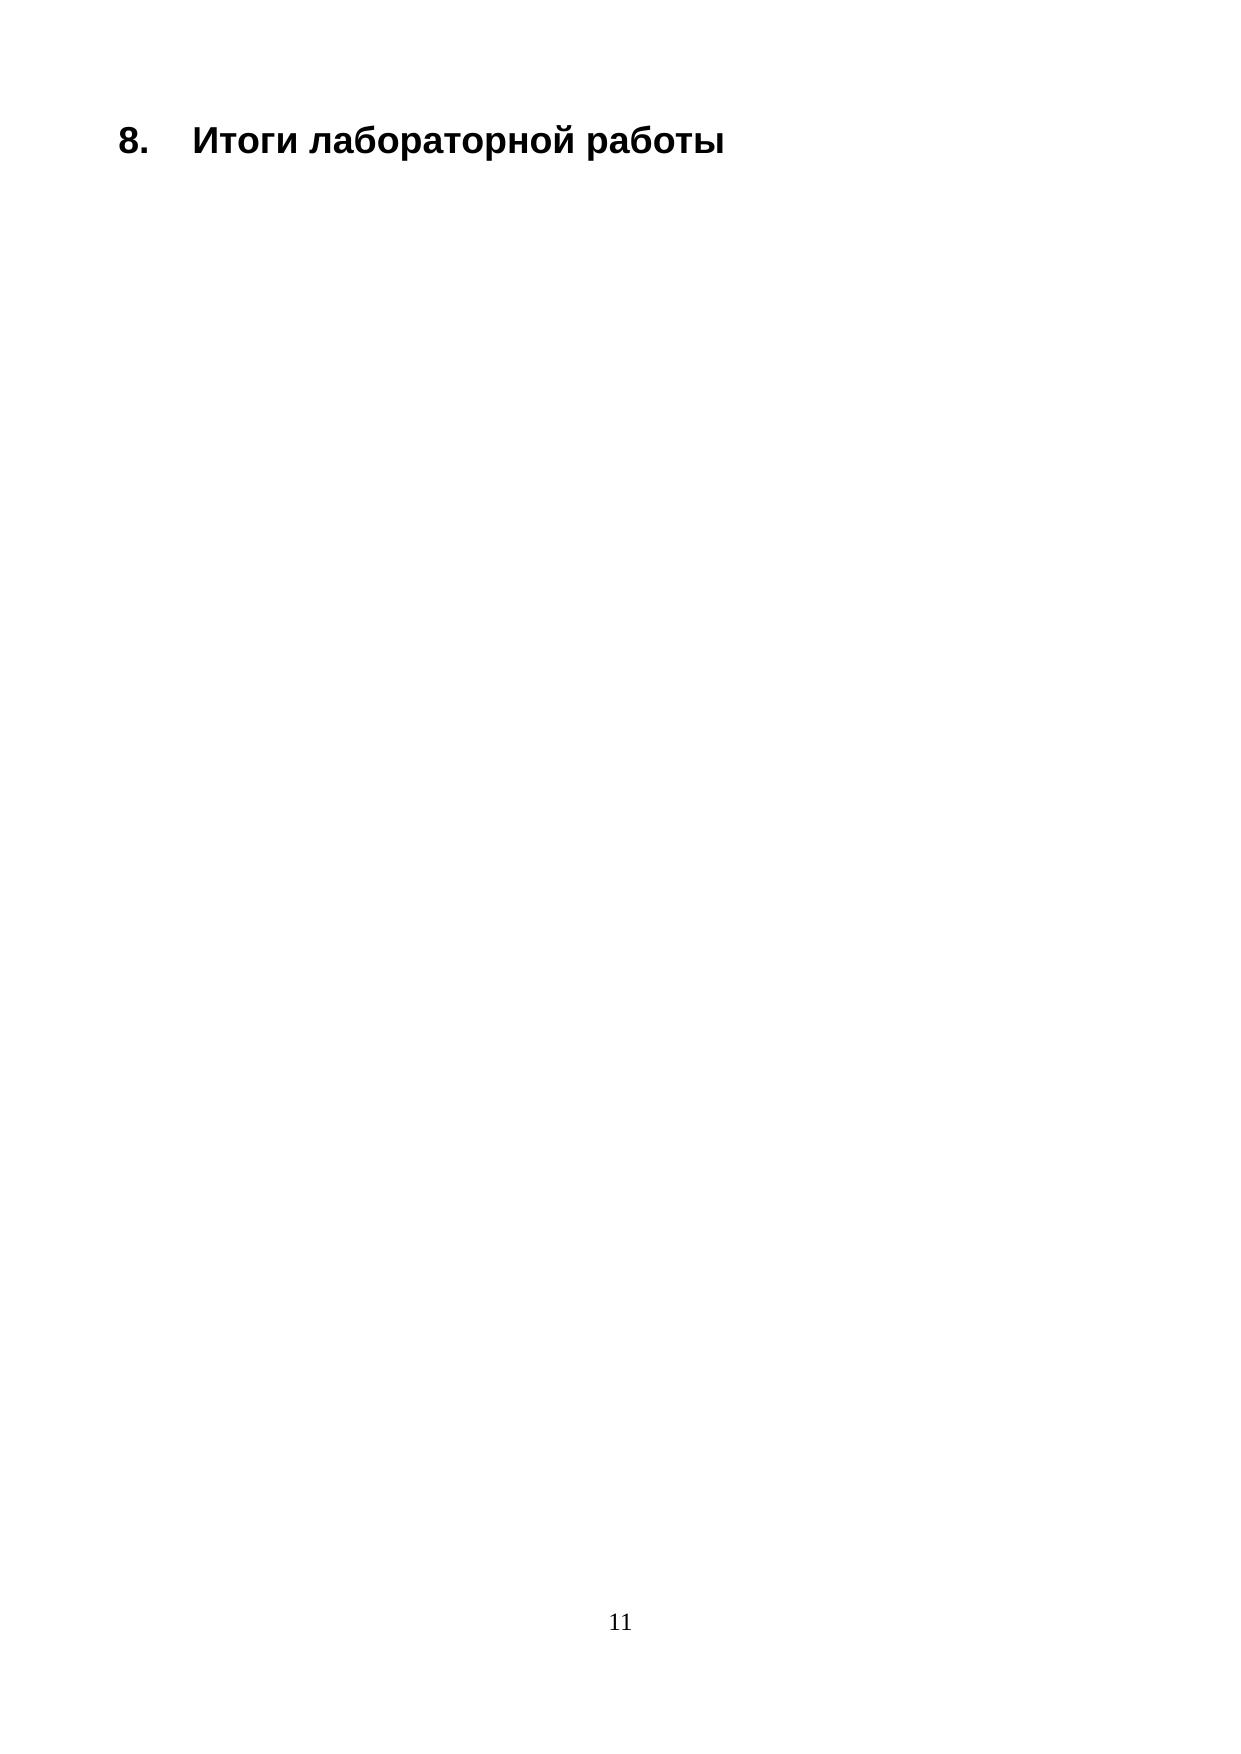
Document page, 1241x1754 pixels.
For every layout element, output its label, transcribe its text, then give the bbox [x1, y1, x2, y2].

subtitle Итоги лабораторной работы [118, 118, 1122, 161]
